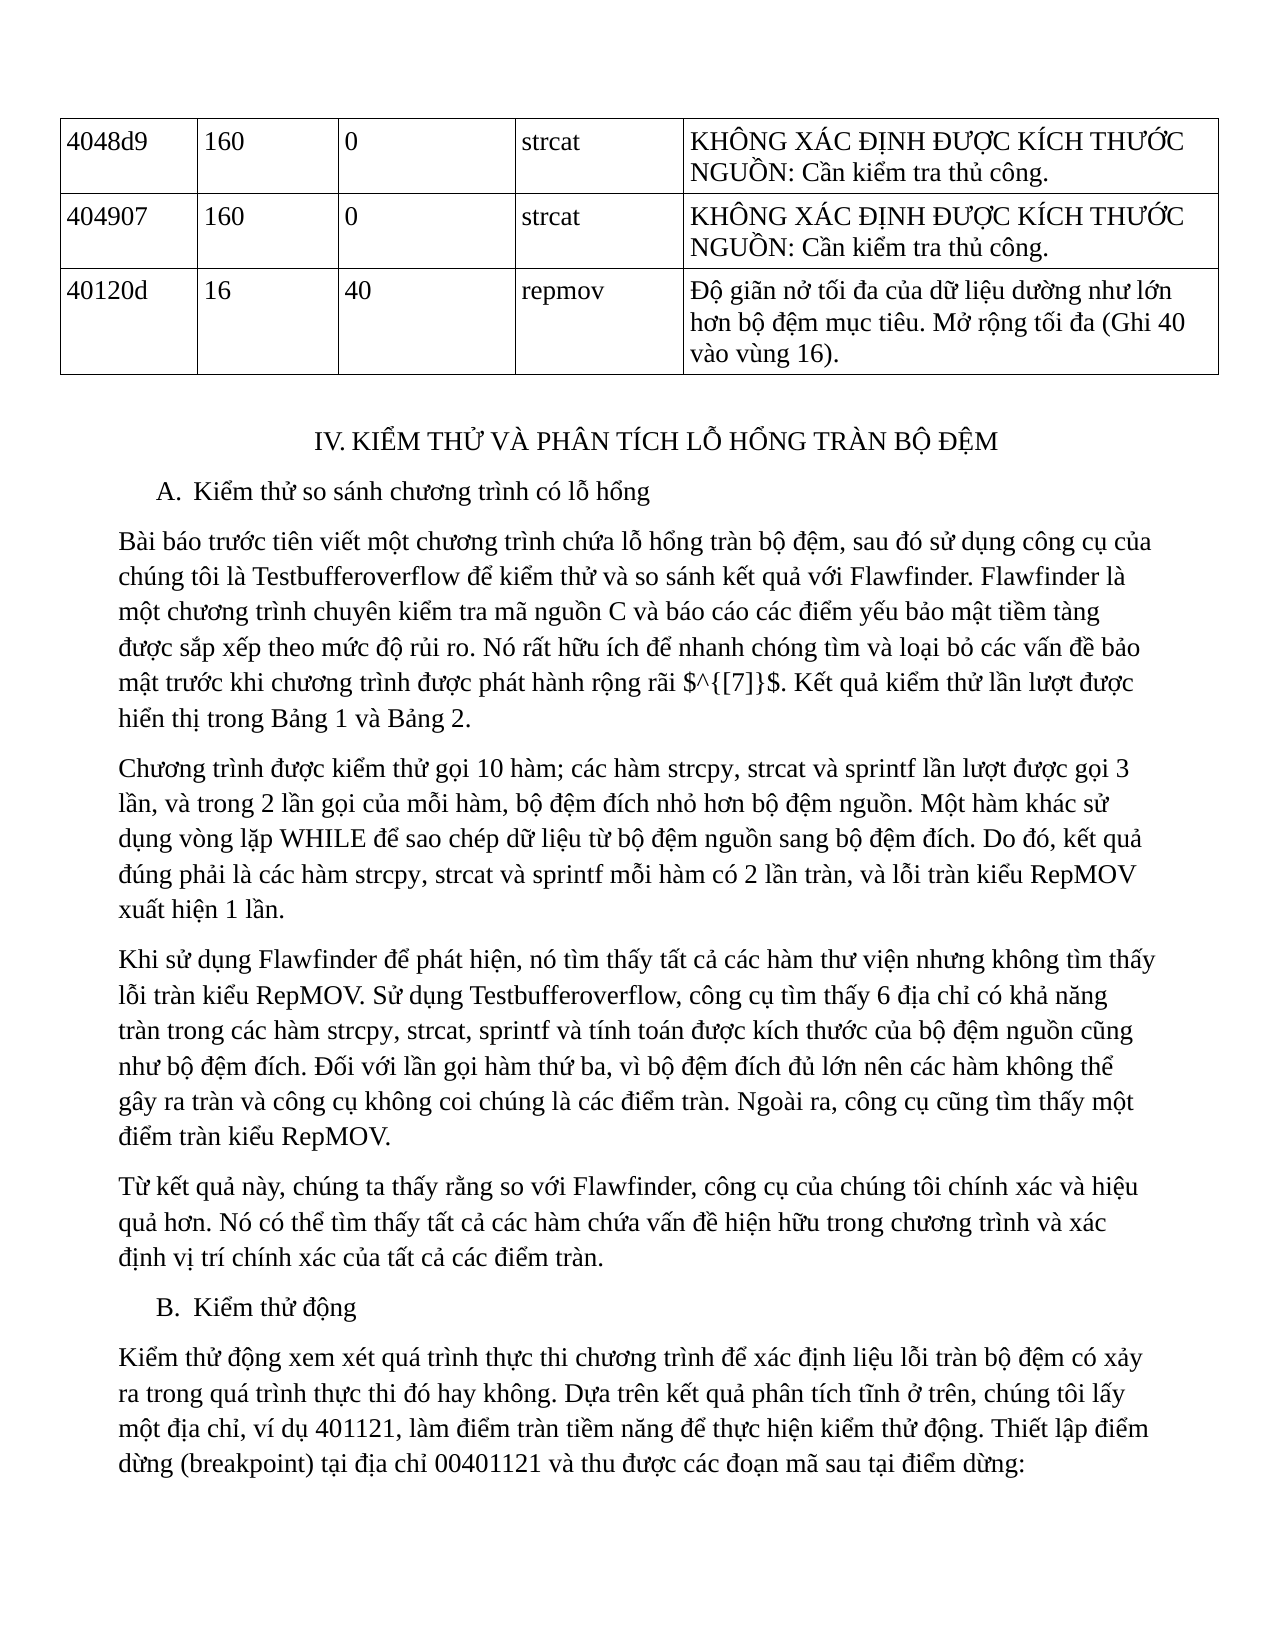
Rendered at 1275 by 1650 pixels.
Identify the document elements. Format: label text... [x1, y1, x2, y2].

text Khi sử dụng Flawfinder để phát hiện, nó tìm thấy tất cả các hàm thư viện nhưng không tìm thấy lỗi tràn kiểu RepMOV. Sử dụng Testbufferoverflow, công cụ tìm thấy 6 địa chỉ có khả năng tràn trong các hàm strcpy, strcat, sprintf và tính toán được kích thước của bộ đệm nguồn cũng như bộ đệm đích. Đối với lần gọi hàm thứ ba, vì bộ đệm đích đủ lớn nên các hàm không thể gây ra tràn và công cụ không coi chúng là các điểm tràn. Ngoài ra, công cụ cũng tìm thấy một điểm tràn kiểu RepMOV. [118, 943, 1157, 1152]
table_cell 404907 [61, 194, 197, 268]
table_cell 160 [198, 194, 338, 268]
table_cell KHÔNG XÁC ĐỊNH ĐƯỢC KÍCH THƯỚC NGUỒN: Cần kiểm tra thủ công. [684, 194, 1218, 268]
table_cell Độ giãn nở tối đa của dữ liệu dường như lớn hơn bộ đệm mục tiêu. Mở rộng tối đa (Ghi 40 vào vùng 16). [684, 269, 1218, 374]
text Chương trình được kiểm thử gọi 10 hàm; các hàm strcpy, strcat và sprintf lần lượt được gọi 3 lần, và trong 2 lần gọi của mỗi hàm, bộ đệm đích nhỏ hơn bộ đệm nguồn. Một hàm khác sử dụng vòng lặp WHILE để sao chép dữ liệu từ bộ đệm nguồn sang bộ đệm đích. Do đó, kết quả đúng phải là các hàm strcpy, strcat và sprintf mỗi hàm có 2 lần tràn, và lỗi tràn kiểu RepMOV xuất hiện 1 lần. [118, 752, 1157, 924]
table_cell KHÔNG XÁC ĐỊNH ĐƯỢC KÍCH THƯỚC NGUỒN: Cần kiểm tra thủ công. [684, 119, 1218, 193]
table_cell 4048d9 [61, 119, 197, 193]
table_cell 160 [198, 119, 338, 193]
table_cell 16 [198, 269, 338, 374]
table_cell repmov [516, 269, 683, 374]
table_cell strcat [516, 119, 683, 193]
table_cell strcat [516, 194, 683, 268]
text Kiểm thử động xem xét quá trình thực thi chương trình để xác định liệu lỗi tràn bộ đệm có xảy ra trong quá trình thực thi đó hay không. Dựa trên kết quả phân tích tĩnh ở trên, chúng tôi lấy một địa chỉ, ví dụ 401121, làm điểm tràn tiềm năng để thực hiện kiểm thử động. Thiết lập điểm dừng (breakpoint) tại địa chỉ 00401121 và thu được các đoạn mã sau tại điểm dừng: [118, 1341, 1157, 1479]
table_cell 40 [339, 269, 515, 374]
text Bài báo trước tiên viết một chương trình chứa lỗ hổng tràn bộ đệm, sau đó sử dụng công cụ của chúng tôi là Testbufferoverflow để kiểm thử và so sánh kết quả với Flawfinder. Flawfinder là một chương trình chuyên kiểm tra mã nguồn C và báo cáo các điểm yếu bảo mật tiềm tàng được sắp xếp theo mức độ rủi ro. Nó rất hữu ích để nhanh chóng tìm và loại bỏ các vấn đề bảo mật trước khi chương trình được phát hành rộng rãi $^{[7]}$. Kết quả kiểm thử lần lượt được hiển thị trong Bảng 1 và Bảng 2. [118, 525, 1157, 733]
list KIỂM THỬ VÀ PHÂN TÍCH LỖ HỔNG TRÀN BỘ ĐỆM [156, 425, 1157, 456]
table_cell 0 [339, 119, 515, 193]
list Kiểm thử động [156, 1291, 1157, 1322]
text Từ kết quả này, chúng ta thấy rằng so với Flawfinder, công cụ của chúng tôi chính xác và hiệu quả hơn. Nó có thể tìm thấy tất cả các hàm chứa vấn đề hiện hữu trong chương trình và xác định vị trí chính xác của tất cả các điểm tràn. [118, 1171, 1157, 1272]
table_cell 40120d [61, 269, 197, 374]
table_cell 0 [339, 194, 515, 268]
list Kiểm thử so sánh chương trình có lỗ hổng [156, 475, 1157, 506]
